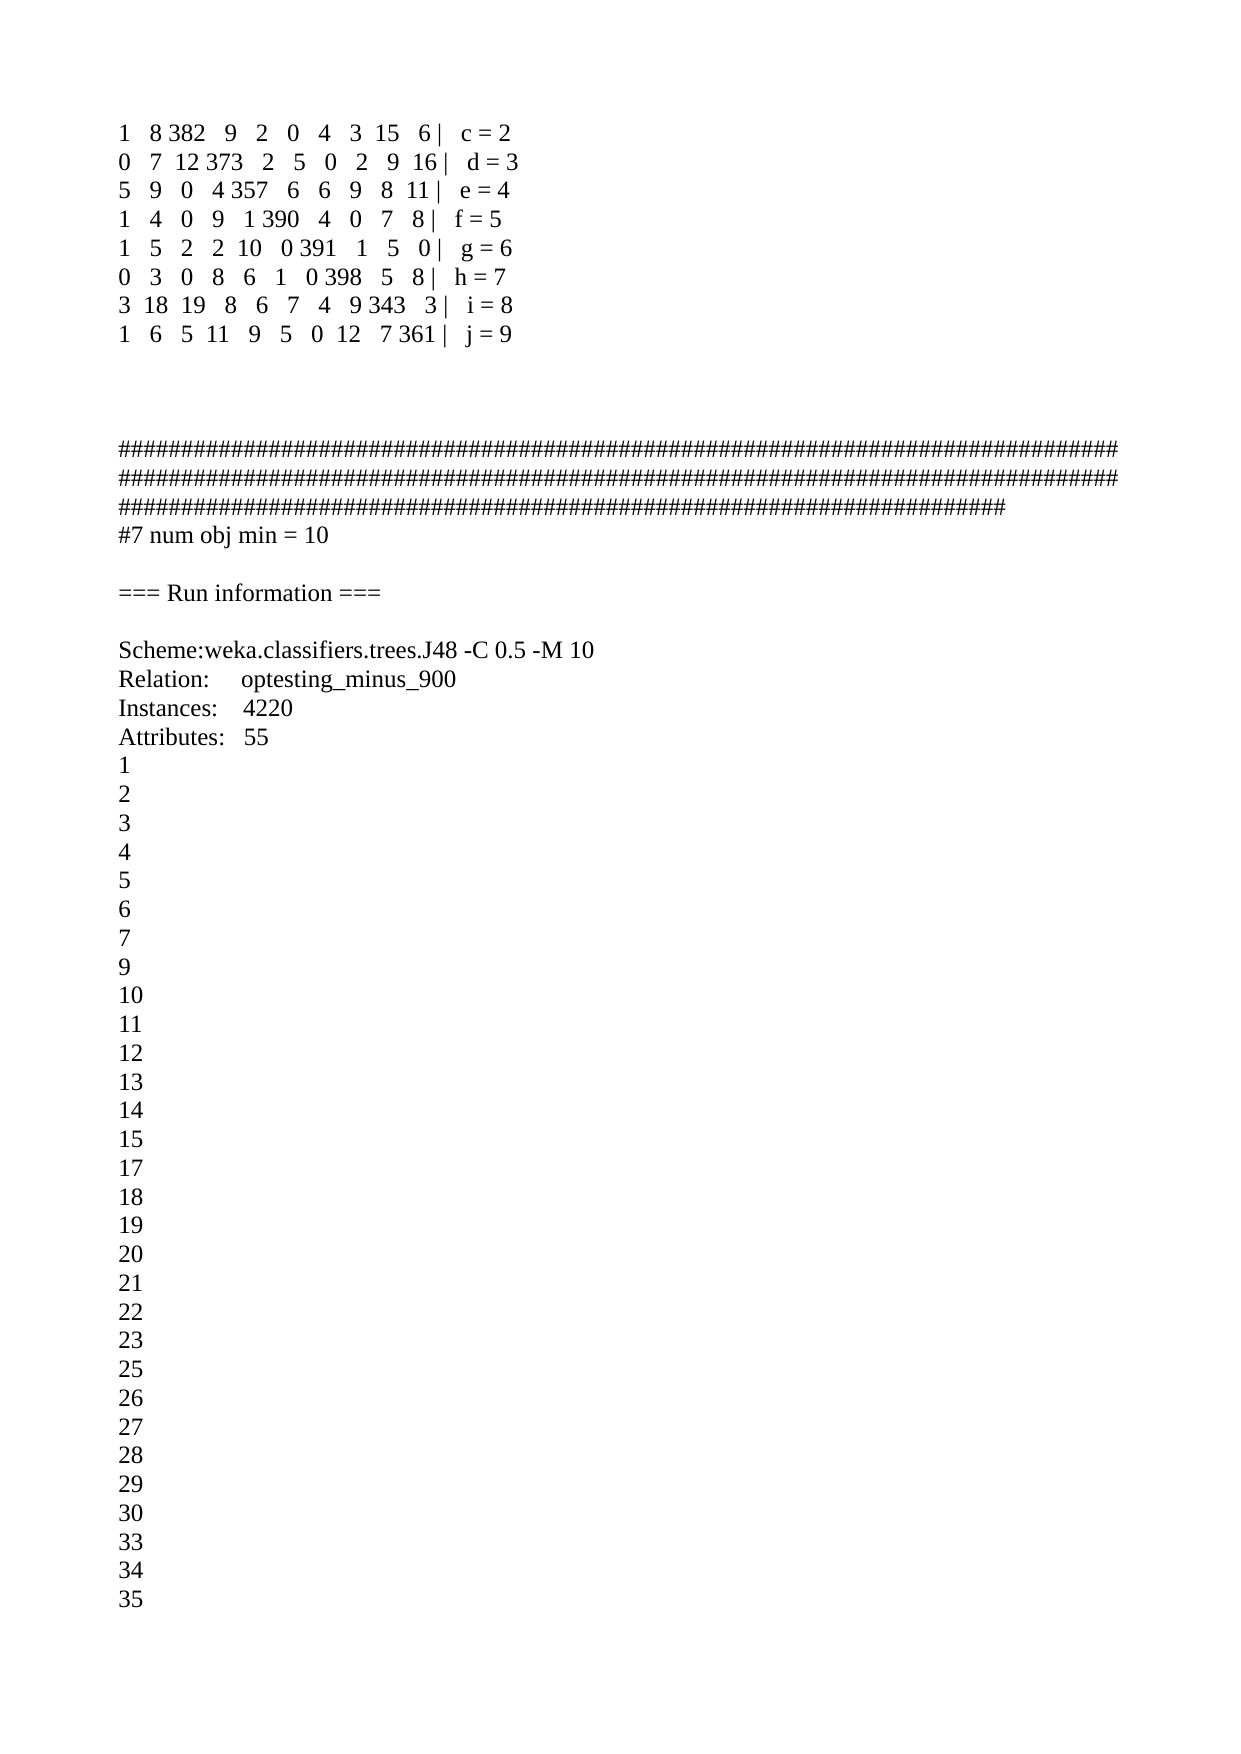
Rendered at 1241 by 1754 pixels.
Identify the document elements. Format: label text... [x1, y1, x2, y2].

text 3 [118, 808, 1122, 837]
text 21 [118, 1268, 1122, 1297]
text 25 [118, 1354, 1122, 1383]
text 12 [118, 1038, 1122, 1067]
text 33 [118, 1527, 1122, 1556]
text 1 5 2 2 10 0 391 1 5 0 | g = 6 [118, 233, 1122, 262]
text 28 [118, 1441, 1122, 1469]
text Instances: 4220 [118, 693, 1122, 722]
text 6 [118, 894, 1122, 923]
text 14 [118, 1096, 1122, 1124]
text 27 [118, 1412, 1122, 1441]
text === Run information === [118, 578, 1122, 607]
text Scheme:weka.classifiers.trees.J48 -C 0.5 -M 10 [118, 636, 1122, 664]
text 19 [118, 1211, 1122, 1239]
text 1 [118, 751, 1122, 779]
text 30 [118, 1498, 1122, 1527]
text 15 [118, 1124, 1122, 1153]
text 7 [118, 923, 1122, 952]
text 22 [118, 1297, 1122, 1326]
text 4 [118, 837, 1122, 866]
text 13 [118, 1067, 1122, 1096]
text 5 [118, 866, 1122, 894]
text 20 [118, 1239, 1122, 1268]
text 26 [118, 1383, 1122, 1412]
text 0 7 12 373 2 5 0 2 9 16 | d = 3 [118, 147, 1122, 176]
text 1 8 382 9 2 0 4 3 15 6 | c = 2 [118, 118, 1122, 147]
text 29 [118, 1469, 1122, 1498]
text 10 [118, 981, 1122, 1009]
text Relation: optesting_minus_900 [118, 664, 1122, 693]
text #7 num obj min = 10 [118, 521, 1122, 549]
text 1 6 5 11 9 5 0 12 7 361 | j = 9 [118, 319, 1122, 348]
text ####################################################################################################################################################################################################################################### [118, 434, 1122, 521]
text 3 18 19 8 6 7 4 9 343 3 | i = 8 [118, 291, 1122, 319]
text 9 [118, 952, 1122, 981]
text 17 [118, 1153, 1122, 1182]
text 23 [118, 1326, 1122, 1354]
text 1 4 0 9 1 390 4 0 7 8 | f = 5 [118, 204, 1122, 233]
text 0 3 0 8 6 1 0 398 5 8 | h = 7 [118, 262, 1122, 291]
text 5 9 0 4 357 6 6 9 8 11 | e = 4 [118, 176, 1122, 204]
text 35 [118, 1584, 1122, 1613]
text 34 [118, 1556, 1122, 1584]
text 2 [118, 779, 1122, 808]
text 11 [118, 1009, 1122, 1038]
text 18 [118, 1182, 1122, 1211]
text Attributes: 55 [118, 722, 1122, 751]
